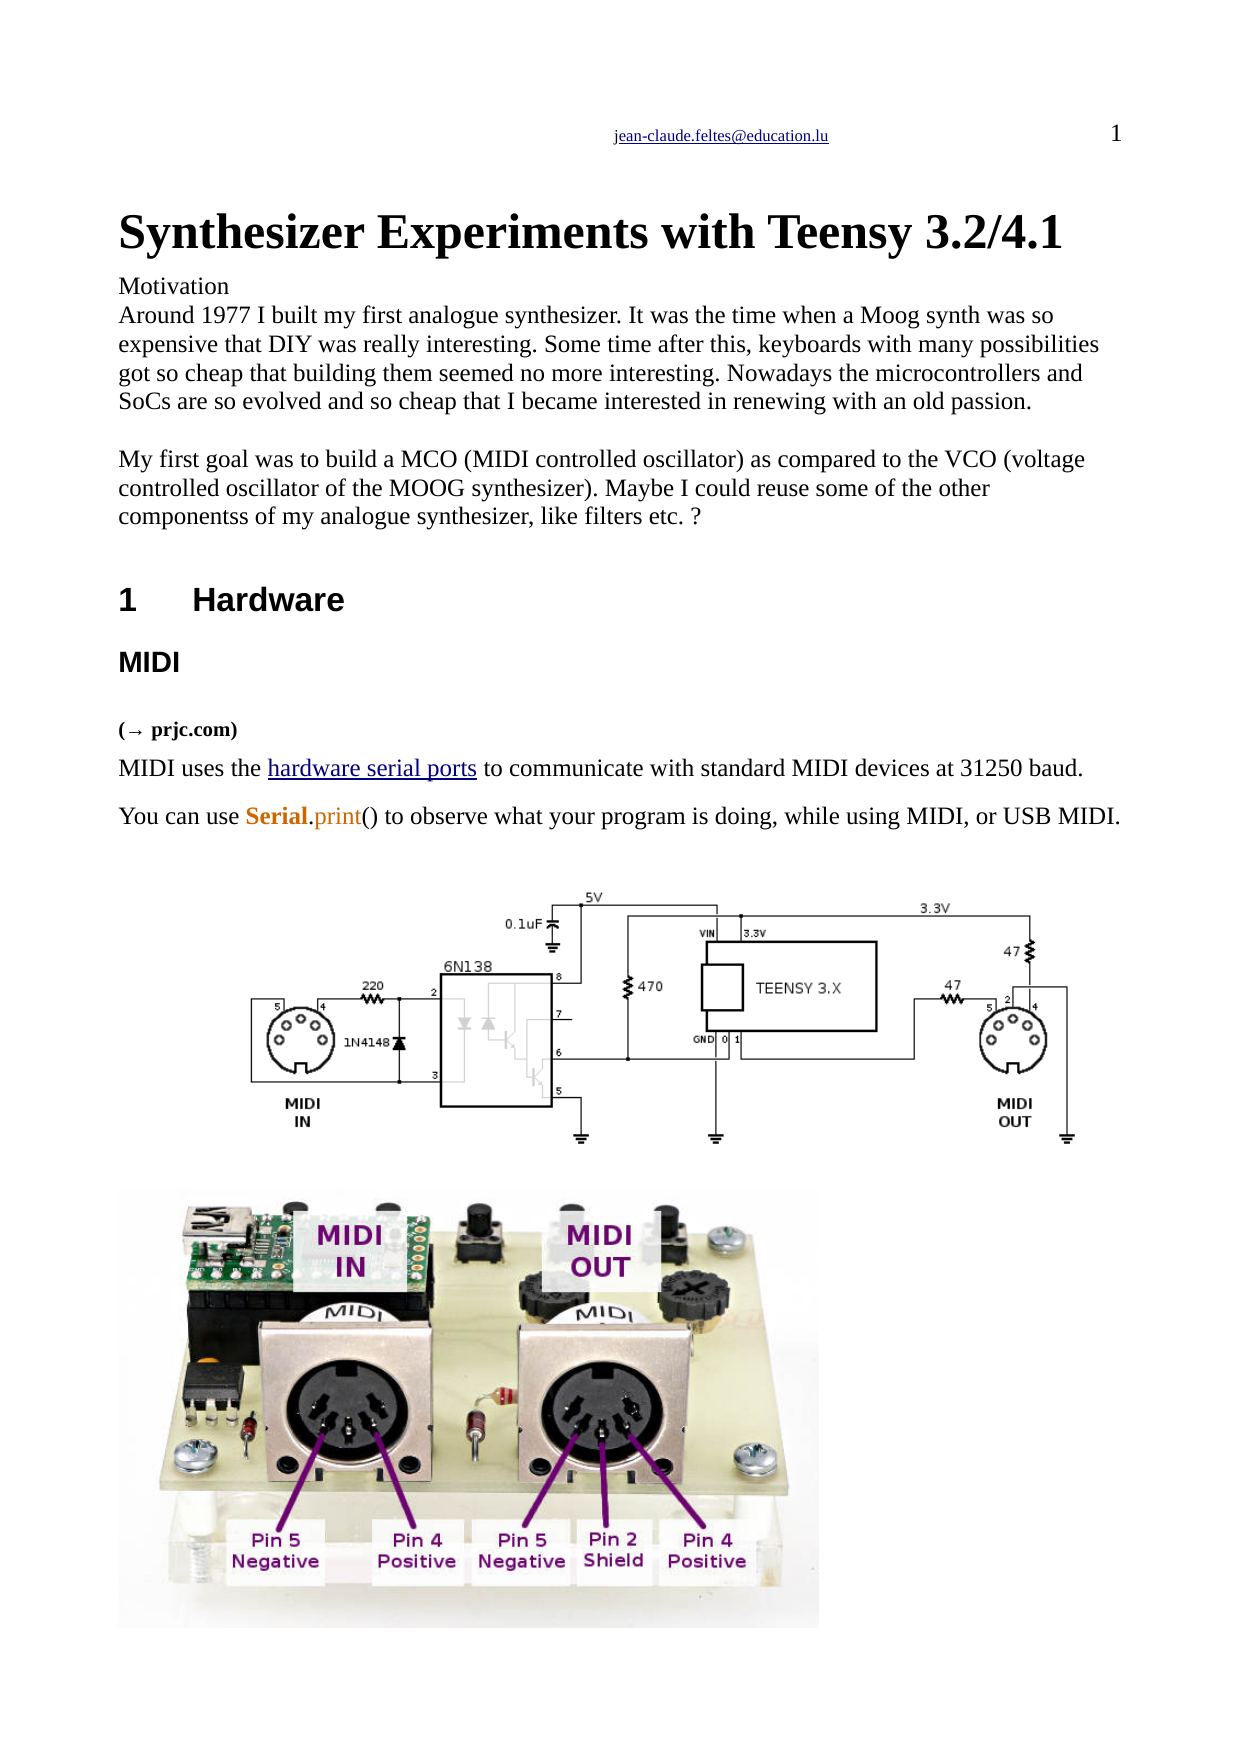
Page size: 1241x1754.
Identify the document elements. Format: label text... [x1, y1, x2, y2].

text You can use Serial.print() to observe what your program is doing, while using MIDI, or USB MIDI. [118, 801, 1122, 829]
picture [118, 1189, 819, 1628]
subtitle Hardware [118, 580, 1122, 618]
text MIDI uses the hardware serial ports to communicate with standard MIDI devices at 31250 baud. [118, 753, 1122, 782]
text Motivation [118, 271, 1122, 300]
subtitle Synthesizer Experiments with Teensy 3.2/4.1 [118, 201, 1122, 259]
picture [118, 877, 1123, 1161]
subtitle (→ prjc.com) [118, 717, 1122, 741]
text My first goal was to build a MCO (MIDI controlled oscillator) as compared to the VCO (voltage controlled oscillator of the MOOG synthesizer). Maybe I could reuse some of the other componentss of my analogue synthesizer, like filters etc. ? [118, 444, 1122, 530]
text Around 1977 I built my first analogue synthesizer. It was the time when a Moog synth was so expensive that DIY was really interesting. Some time after this, keyboards with many possibilities got so cheap that building them seemed no more interesting. Nowadays the microcontrollers and SoCs are so evolved and so cheap that I became interested in renewing with an old passion. [118, 300, 1122, 415]
subtitle MIDI [118, 645, 1122, 679]
